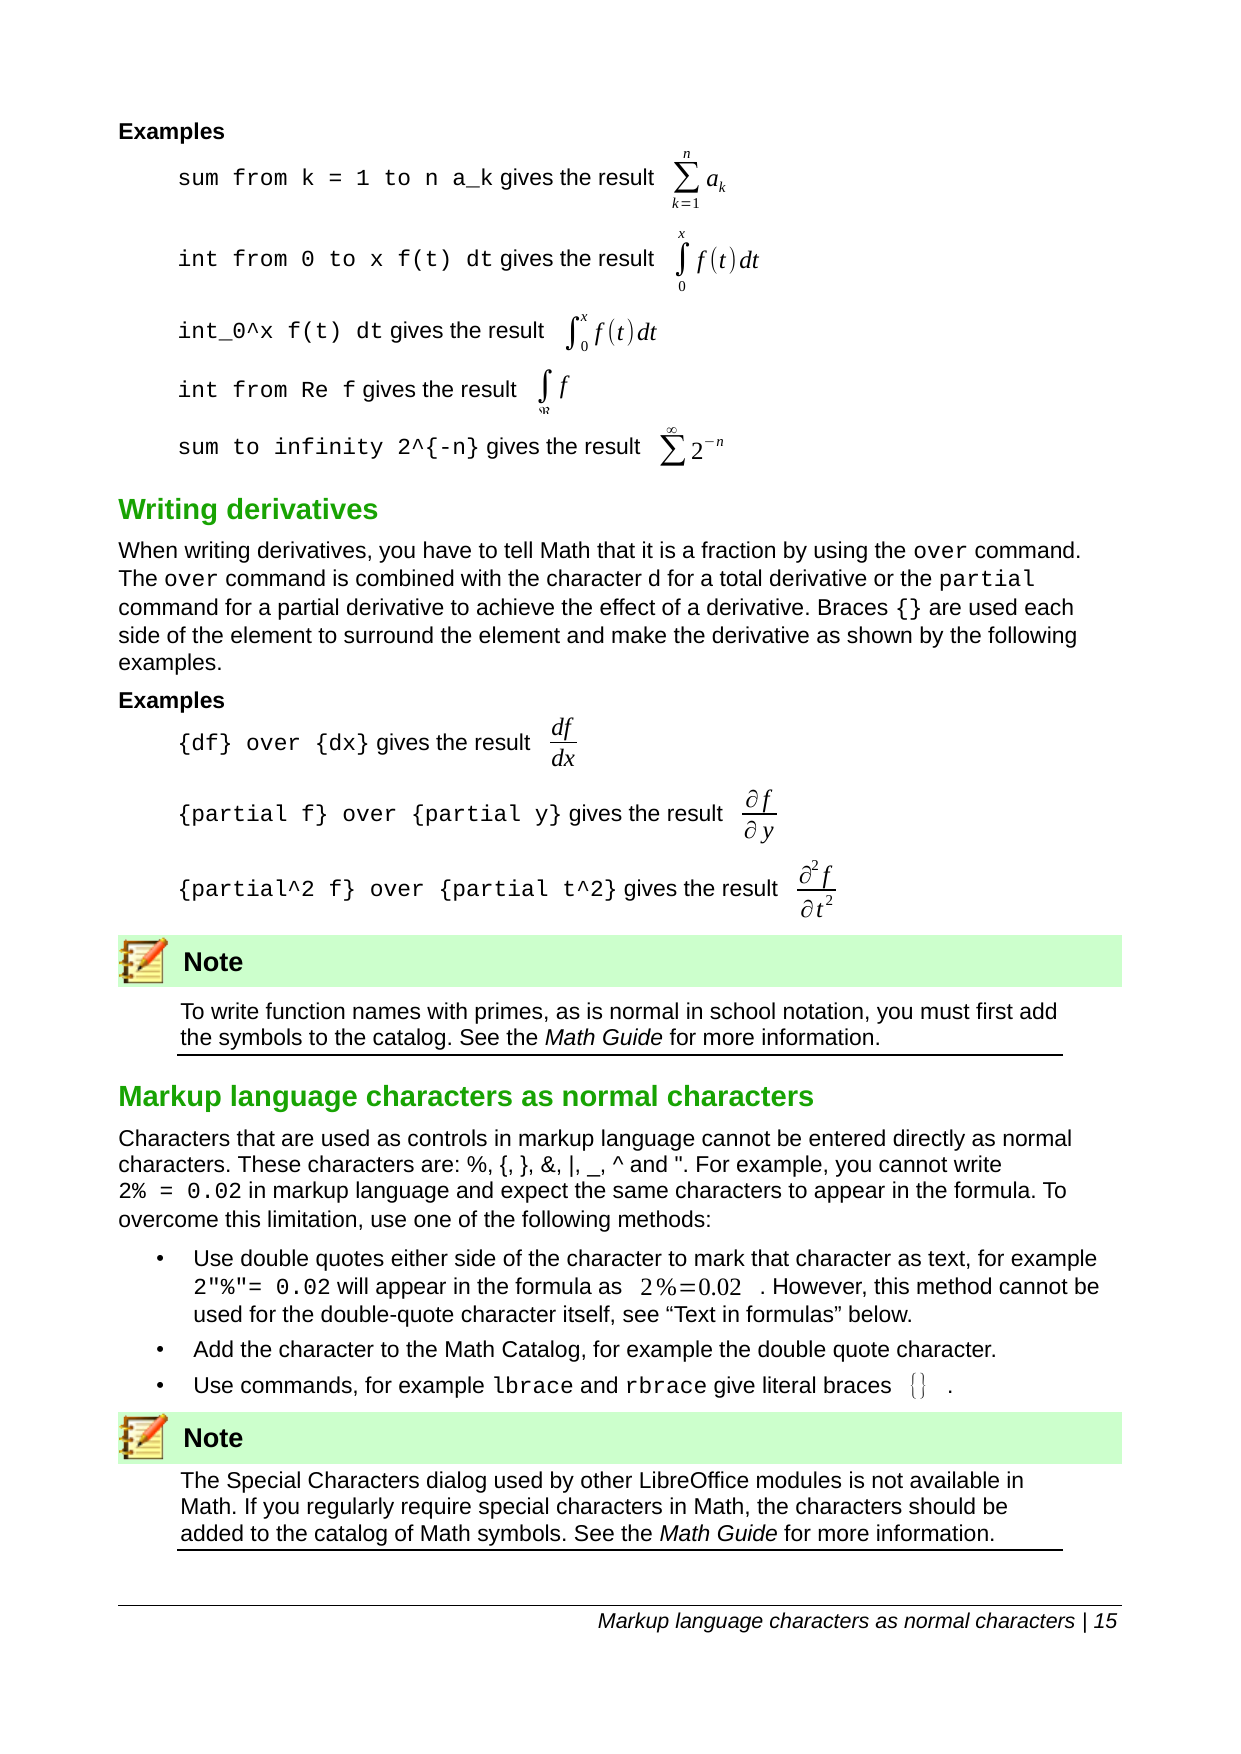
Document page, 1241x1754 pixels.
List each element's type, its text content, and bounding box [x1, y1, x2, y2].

subtitle Note [118, 1412, 1122, 1464]
text {partial^2 f} over {partial t^2} gives the result [177, 857, 1122, 923]
text Examples [118, 118, 1122, 144]
text int_0^x f(t) dt gives the result [177, 307, 1122, 355]
subtitle Writing derivatives [118, 492, 1122, 525]
text Examples [118, 687, 1122, 714]
text When writing derivatives, you have to tell Math that it is a fraction by using the over command. The over command is combined with the character d for a total derivative or the partial command for a partial derivative to achieve the effect of a derivative. Braces {} are used each side of the element to surround the element and make the derivative as shown by the following examples. [118, 537, 1122, 675]
text Characters that are used as controls in markup language cannot be entered directly as normal characters. These characters are: %, {, }, &, |, _, ^ and ". For example, you cannot write 2% = 0.02 in markup language and expect the same characters to appear in the formula. To overcome this limitation, use one of the following methods: [118, 1125, 1122, 1232]
list Add the character to the Math Catalog, for example the double quote character. [156, 1336, 1122, 1363]
text {partial f} over {partial y} gives the result [177, 785, 1122, 844]
picture [119, 936, 170, 987]
subtitle Markup language characters as normal characters [118, 1079, 1122, 1113]
text sum to infinity 2^{-n} gives the result [177, 426, 1122, 468]
text int from 0 to x f(t) dt gives the result [177, 224, 1122, 295]
subtitle Note [118, 935, 1122, 987]
text To write function names with primes, as is normal in school notation, you must first add the symbols to the catalog. See the Math Guide for more information. [177, 995, 1063, 1054]
list Use double quotes either side of the character to mark that character as text, for example 2"%"= 0.02 will appear in the formula as. However, this method cannot be used for the double-quote character itself, see “Text in formulas” below. [156, 1244, 1122, 1328]
text sum from k = 1 to n a_k gives the result [177, 144, 1122, 212]
picture [119, 1412, 170, 1463]
list Use commands, for example lbrace and rbrace give literal braces. [156, 1372, 1122, 1400]
text The Special Characters dialog used by other LibreOffice modules is not available in Math. If you regularly require special characters in Math, the characters should be added to the catalog of Math symbols. See the Math Guide for more information. [177, 1464, 1063, 1549]
text {df} over {dx} gives the result [177, 714, 1122, 773]
text int from Re f gives the result [177, 367, 1122, 414]
